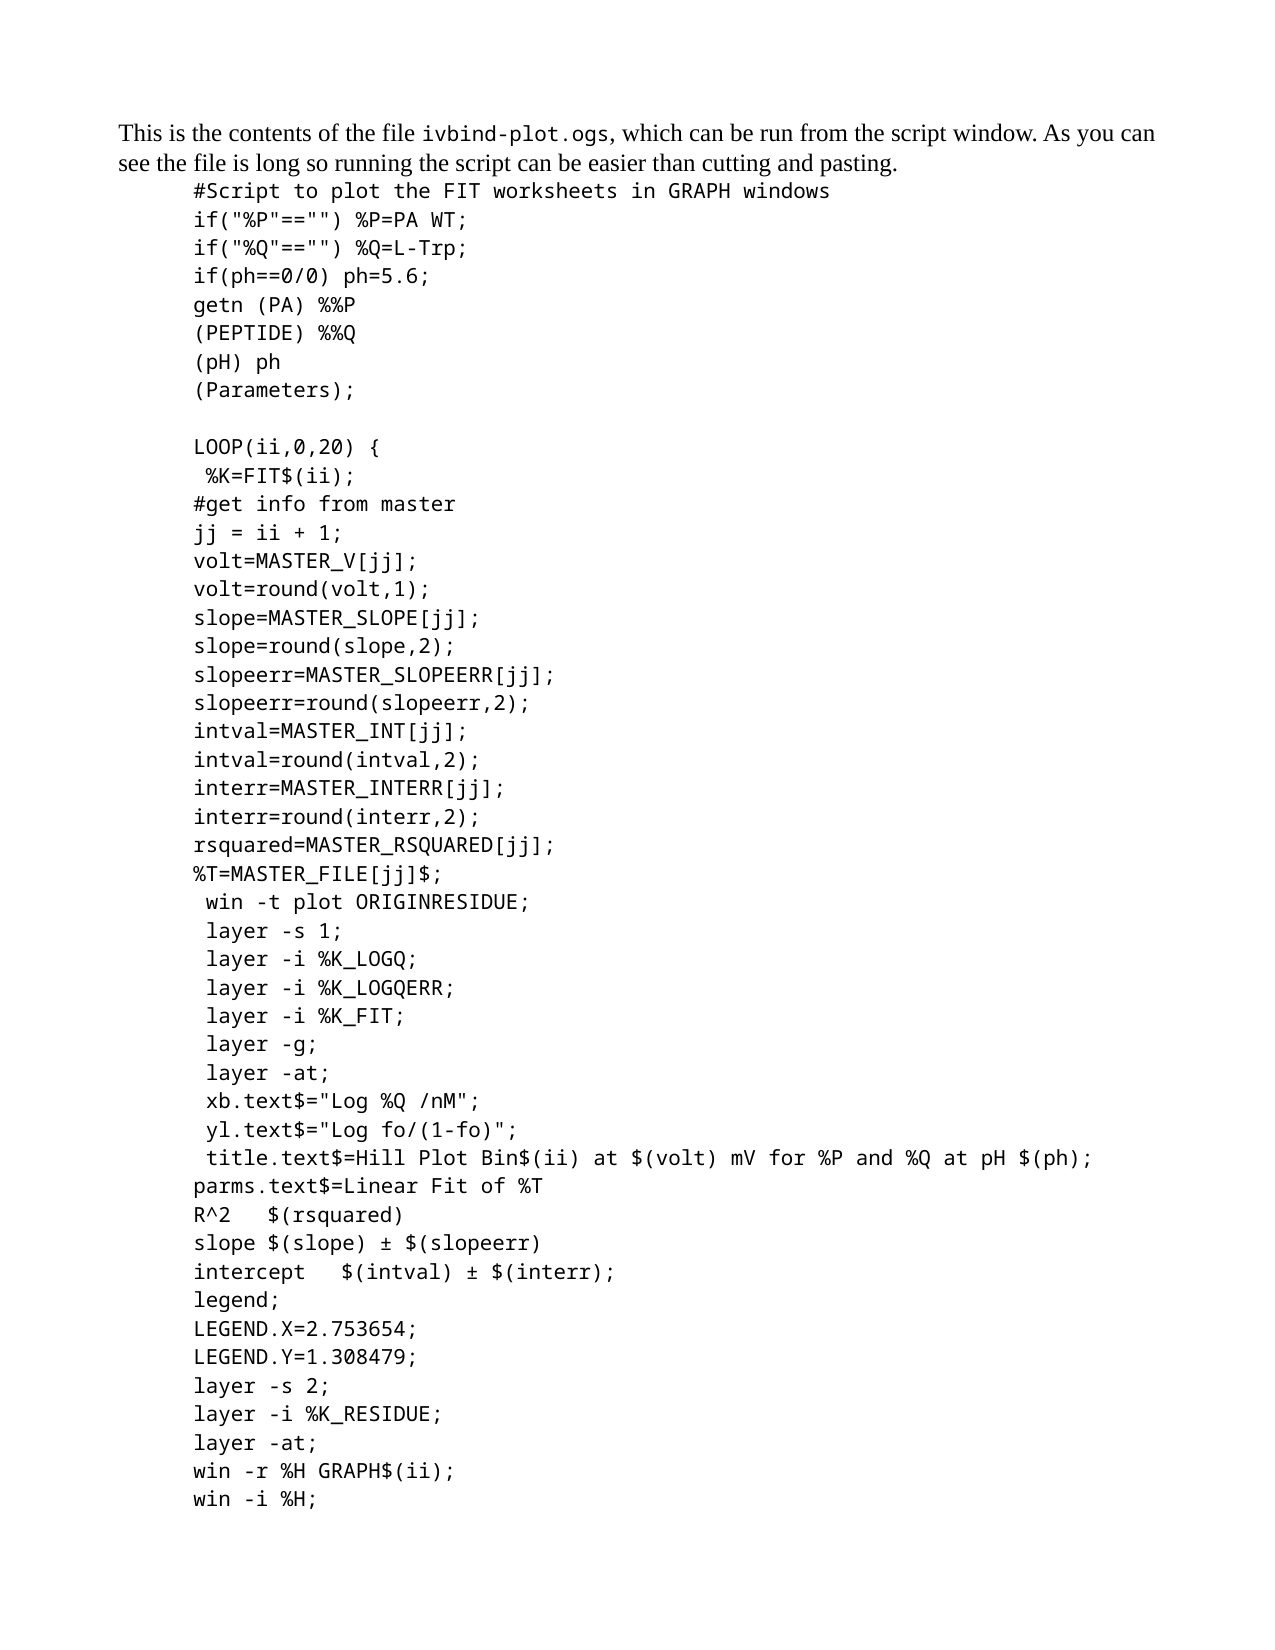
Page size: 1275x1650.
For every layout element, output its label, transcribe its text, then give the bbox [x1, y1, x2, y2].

text slopeerr=round(slopeerr,2); [193, 688, 1157, 717]
text intval=round(intval,2); [193, 745, 1157, 773]
text interr=MASTER_INTERR[jj]; [193, 773, 1157, 802]
text layer -i %K_LOGQ; [193, 944, 1157, 973]
text win -r %H GRAPH$(ii); [193, 1456, 1157, 1484]
text LOOP(ii,0,20) { [193, 432, 1157, 461]
text layer -g; [193, 1029, 1157, 1058]
text R^2 $(rsquared) [193, 1200, 1157, 1228]
text interr=round(interr,2); [193, 802, 1157, 830]
text intercept $(intval) ± $(interr); [193, 1257, 1157, 1285]
text legend; [193, 1285, 1157, 1314]
text win -t plot ORIGINRESIDUE; [193, 887, 1157, 916]
text slope=MASTER_SLOPE[jj]; [193, 603, 1157, 631]
text #Script to plot the FIT worksheets in GRAPH windows [193, 176, 1157, 205]
text slopeerr=MASTER_SLOPEERR[jj]; [193, 660, 1157, 688]
text getn (PA) %%P [193, 290, 1157, 318]
text rsquared=MASTER_RSQUARED[jj]; [193, 830, 1157, 859]
text (PEPTIDE) %%Q [193, 318, 1157, 347]
text yl.text$="Log fo/(1-fo)"; [193, 1115, 1157, 1143]
text parms.text$=Linear Fit of %T [193, 1172, 1157, 1200]
text (Parameters); [193, 375, 1157, 404]
text layer -s 1; [193, 916, 1157, 944]
text layer -i %K_FIT; [193, 1001, 1157, 1029]
text %K=FIT$(ii); [193, 461, 1157, 489]
text jj = ii + 1; [193, 518, 1157, 546]
text slope $(slope) ± $(slopeerr) [193, 1228, 1157, 1257]
text LEGEND.X=2.753654; [193, 1314, 1157, 1342]
text if("%Q"=="") %Q=L-Trp; [193, 233, 1157, 262]
text title.text$=Hill Plot Bin$(ii) at $(volt) mV for %P and %Q at pH $(ph); [193, 1143, 1157, 1172]
text layer -s 2; [193, 1371, 1157, 1399]
text if(ph==0/0) ph=5.6; [193, 262, 1157, 290]
text volt=MASTER_V[jj]; [193, 546, 1157, 574]
text This is the contents of the file ivbind-plot.ogs, which can be run from the script window. As you can see the file is long so running the script can be easier than cutting and pasting. [118, 118, 1157, 176]
text intval=MASTER_INT[jj]; [193, 717, 1157, 745]
text layer -i %K_RESIDUE; [193, 1399, 1157, 1428]
text if("%P"=="") %P=PA WT; [193, 205, 1157, 233]
text layer -at; [193, 1058, 1157, 1086]
text #get info from master [193, 489, 1157, 518]
text %T=MASTER_FILE[jj]$; [193, 859, 1157, 887]
text xb.text$="Log %Q /nM"; [193, 1086, 1157, 1115]
text layer -at; [193, 1428, 1157, 1456]
text (pH) ph [193, 347, 1157, 375]
text volt=round(volt,1); [193, 574, 1157, 603]
text win -i %H; [193, 1484, 1157, 1513]
text LEGEND.Y=1.308479; [193, 1342, 1157, 1371]
text slope=round(slope,2); [193, 631, 1157, 660]
text layer -i %K_LOGQERR; [193, 973, 1157, 1001]
